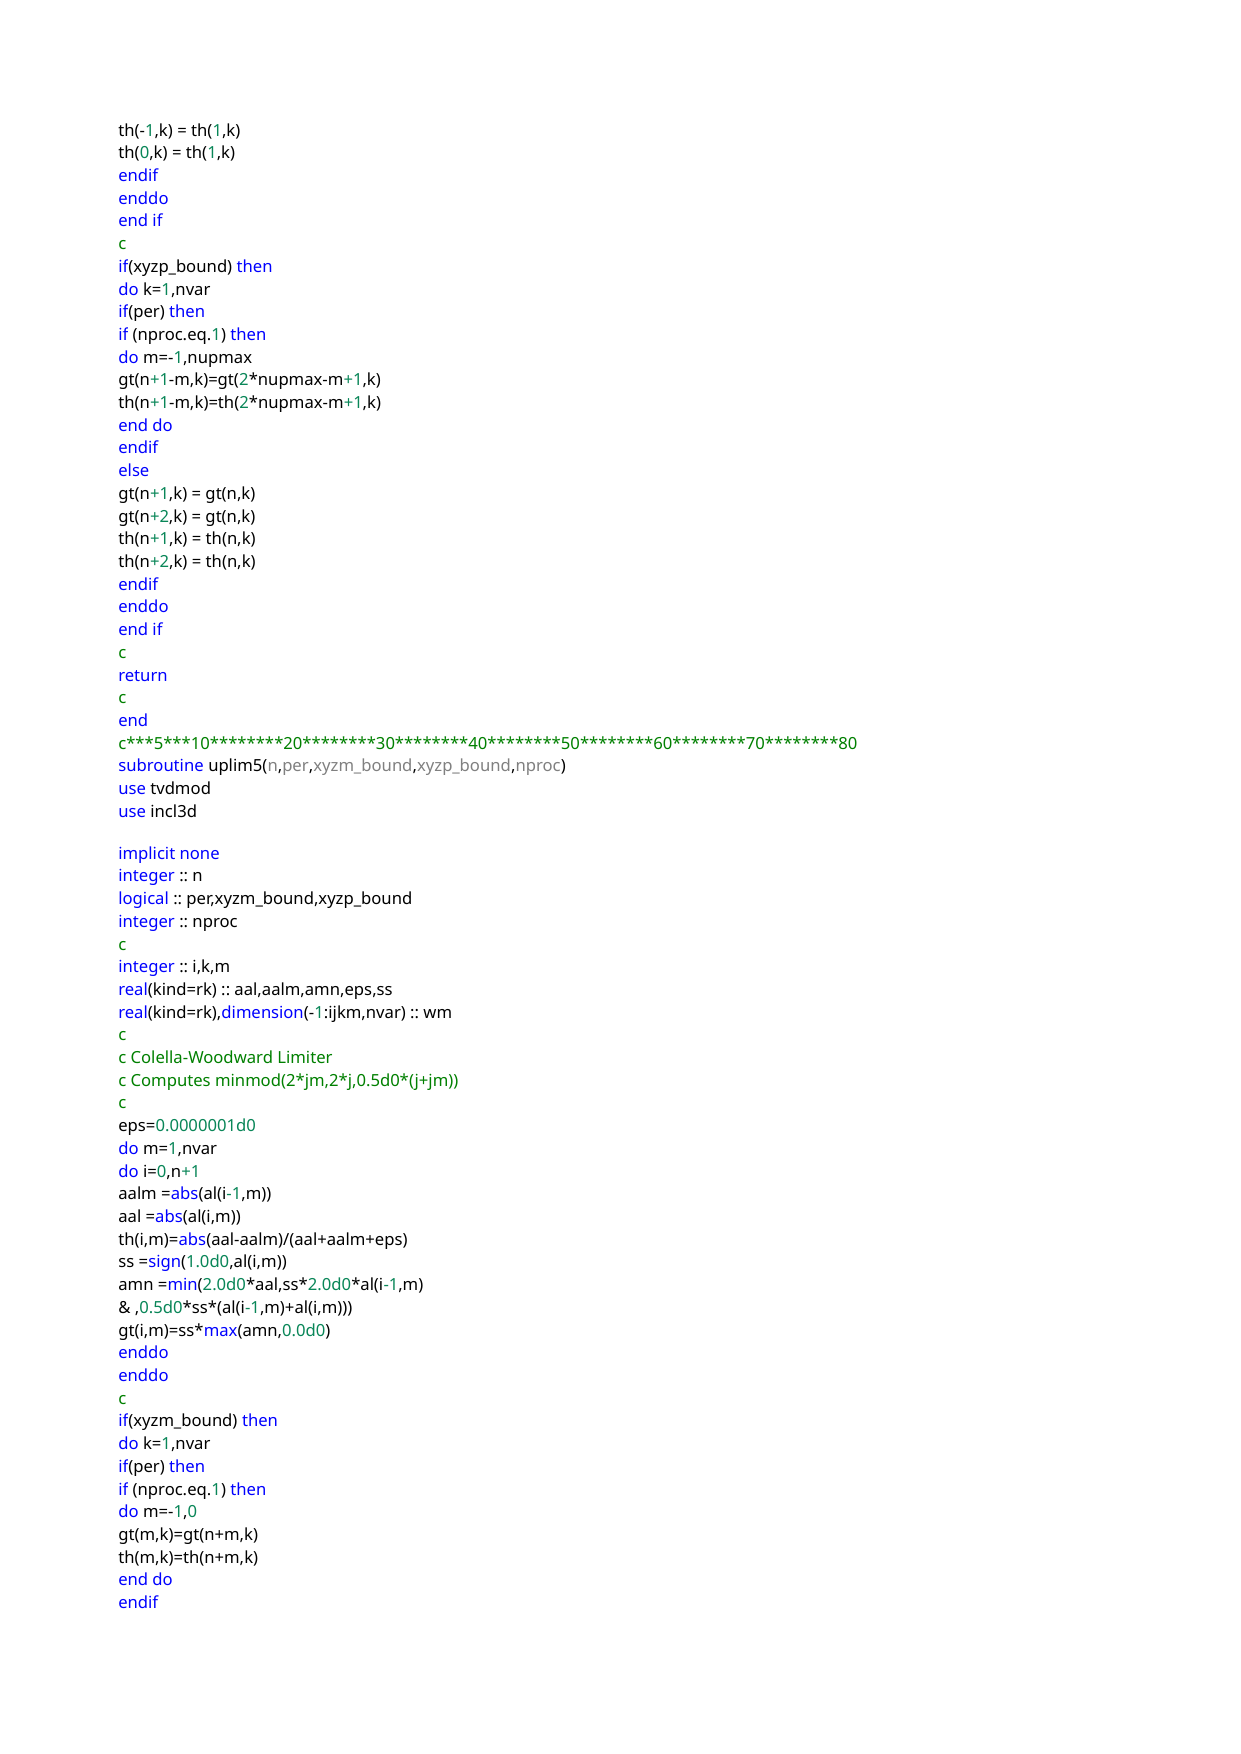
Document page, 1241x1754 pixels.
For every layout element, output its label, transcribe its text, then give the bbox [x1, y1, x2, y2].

text subroutine uplim5(n,per,xyzm_bound,xyzp_bound,nproc) [118, 754, 1122, 777]
text do m=1,nvar [118, 1136, 1122, 1159]
text do k=1,nvar [118, 277, 1122, 300]
text end if [118, 209, 1122, 232]
text integer :: nproc [118, 909, 1122, 932]
text use tvdmod [118, 777, 1122, 799]
text th(0,k) = th(1,k) [118, 141, 1122, 163]
text c [118, 232, 1122, 254]
text th(i,m)=abs(aal-aalm)/(aal+aalm+eps) [118, 1227, 1122, 1250]
text c***5***10********20********30********40********50********60********70********80 [118, 731, 1122, 754]
text if (nproc.eq.1) then [118, 322, 1122, 345]
text & ,0.5d0*ss*(al(i-1,m)+al(i,m))) [118, 1295, 1122, 1318]
text integer :: n [118, 864, 1122, 887]
text implicit none [118, 841, 1122, 864]
text if(xyzm_bound) then [118, 1409, 1122, 1432]
text if(per) then [118, 1454, 1122, 1477]
text integer :: i,k,m [118, 955, 1122, 977]
text c [118, 1023, 1122, 1046]
text end [118, 708, 1122, 731]
text c [118, 1386, 1122, 1409]
text do i=0,n+1 [118, 1159, 1122, 1182]
text gt(n+1-m,k)=gt(2*nupmax-m+1,k) [118, 368, 1122, 391]
text use incl3d [118, 799, 1122, 822]
text aal =abs(al(i,m)) [118, 1204, 1122, 1227]
text th(n+2,k) = th(n,k) [118, 549, 1122, 572]
text do m=-1,nupmax [118, 345, 1122, 368]
text endif [118, 436, 1122, 459]
text endif [118, 572, 1122, 595]
text gt(i,m)=ss*max(amn,0.0d0) [118, 1318, 1122, 1341]
text ss =sign(1.0d0,al(i,m)) [118, 1250, 1122, 1273]
text real(kind=rk) :: aal,aalm,amn,eps,ss [118, 977, 1122, 1000]
text if(xyzp_bound) then [118, 254, 1122, 277]
text enddo [118, 1341, 1122, 1363]
text return [118, 663, 1122, 686]
text end do [118, 413, 1122, 436]
text if (nproc.eq.1) then [118, 1477, 1122, 1500]
text else [118, 459, 1122, 481]
text amn =min(2.0d0*aal,ss*2.0d0*al(i-1,m) [118, 1273, 1122, 1295]
text th(n+1,k) = th(n,k) [118, 527, 1122, 549]
text do k=1,nvar [118, 1432, 1122, 1454]
text end do [118, 1568, 1122, 1591]
text do m=-1,0 [118, 1500, 1122, 1522]
text gt(n+2,k) = gt(n,k) [118, 504, 1122, 527]
text th(-1,k) = th(1,k) [118, 118, 1122, 141]
text th(n+1-m,k)=th(2*nupmax-m+1,k) [118, 391, 1122, 413]
text gt(m,k)=gt(n+m,k) [118, 1522, 1122, 1545]
text if(per) then [118, 300, 1122, 322]
text enddo [118, 1363, 1122, 1386]
text c Colella-Woodward Limiter [118, 1046, 1122, 1068]
text c [118, 932, 1122, 955]
text c [118, 1091, 1122, 1114]
text aalm =abs(al(i-1,m)) [118, 1182, 1122, 1204]
text enddo [118, 595, 1122, 618]
text th(m,k)=th(n+m,k) [118, 1545, 1122, 1568]
text endif [118, 1591, 1122, 1613]
text gt(n+1,k) = gt(n,k) [118, 481, 1122, 504]
text c Computes minmod(2*jm,2*j,0.5d0*(j+jm)) [118, 1068, 1122, 1091]
text c [118, 686, 1122, 708]
text end if [118, 618, 1122, 640]
text endif [118, 163, 1122, 186]
text eps=0.0000001d0 [118, 1114, 1122, 1136]
text c [118, 640, 1122, 663]
text real(kind=rk),dimension(-1:ijkm,nvar) :: wm [118, 1000, 1122, 1023]
text enddo [118, 186, 1122, 209]
text logical :: per,xyzm_bound,xyzp_bound [118, 887, 1122, 909]
